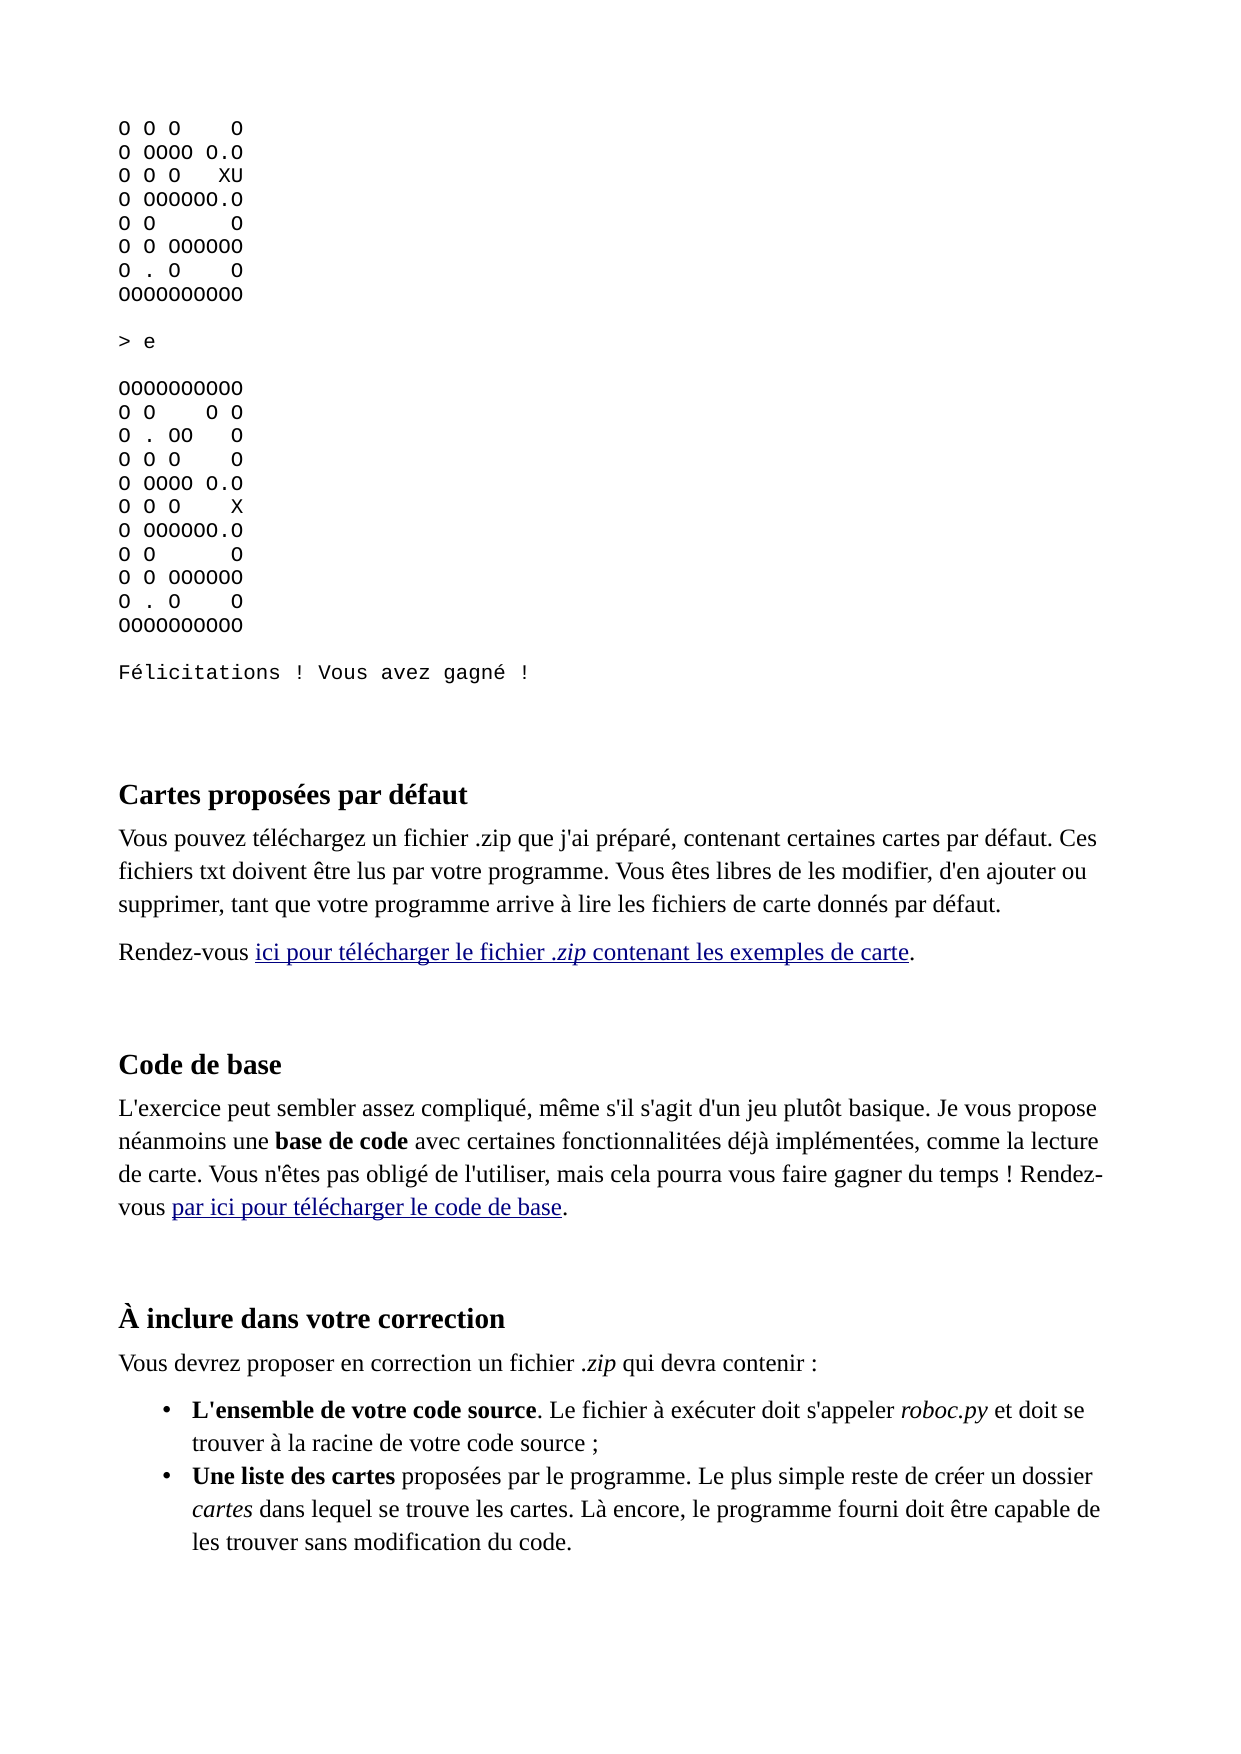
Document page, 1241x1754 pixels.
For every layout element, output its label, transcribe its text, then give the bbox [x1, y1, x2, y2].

text > e [118, 331, 1122, 354]
text O O O O [118, 449, 1122, 473]
text Vous devrez proposer en correction un fichier .zip qui devra contenir : [118, 1348, 1122, 1376]
text O O O [118, 213, 1122, 236]
text O O O XU [118, 165, 1122, 189]
text L'exercice peut sembler assez compliqué, même s'il s'agit d'un jeu plutôt basique. Je vous propose néanmoins une base de code avec certaines fonctionnalitées déjà implémentées, comme la lecture de carte. Vous n'êtes pas obligé de l'utiliser, mais cela pourra vous faire gagner du temps ! Rendez-vous par ici pour télécharger le code de base. [118, 1093, 1122, 1221]
subtitle À inclure dans votre correction [118, 1302, 1122, 1335]
text O OOOOOO.O [118, 189, 1122, 213]
text O OOOO O.O [118, 473, 1122, 496]
list L'ensemble de votre code source. Le fichier à exécuter doit s'appeler roboc.py et doit se trouver à la racine de votre code source ; [162, 1395, 1122, 1457]
text OOOOOOOOOO [118, 615, 1122, 638]
subtitle Code de base [118, 1047, 1122, 1080]
text O OOOO O.O [118, 142, 1122, 165]
text Félicitations ! Vous avez gagné ! [118, 662, 1122, 686]
subtitle Cartes proposées par défaut [118, 777, 1122, 811]
text Rendez-vous ici pour télécharger le fichier .zip contenant les exemples de carte. [118, 937, 1122, 966]
text O OOOOOO.O [118, 520, 1122, 544]
list Une liste des cartes proposées par le programme. Le plus simple reste de créer un dossier cartes dans lequel se trouve les cartes. Là encore, le programme fourni doit être capable de les trouver sans modification du code. [162, 1461, 1122, 1556]
text O O OOOOOO [118, 567, 1122, 591]
text O O OOOOOO [118, 236, 1122, 260]
text O . OO O [118, 426, 1122, 449]
text O . O O [118, 260, 1122, 284]
text Vous pouvez téléchargez un fichier .zip que j'ai préparé, contenant certaines cartes par défaut. Ces fichiers txt doivent être lus par votre programme. Vous êtes libres de les modifier, d'en ajouter ou supprimer, tant que votre programme arrive à lire les fichiers de carte donnés par défaut. [118, 823, 1122, 918]
text O . O O [118, 591, 1122, 615]
text O O O X [118, 496, 1122, 520]
text O O O O [118, 118, 1122, 142]
text OOOOOOOOOO [118, 378, 1122, 402]
text O O O [118, 544, 1122, 567]
text O O O O [118, 402, 1122, 426]
text OOOOOOOOOO [118, 284, 1122, 307]
